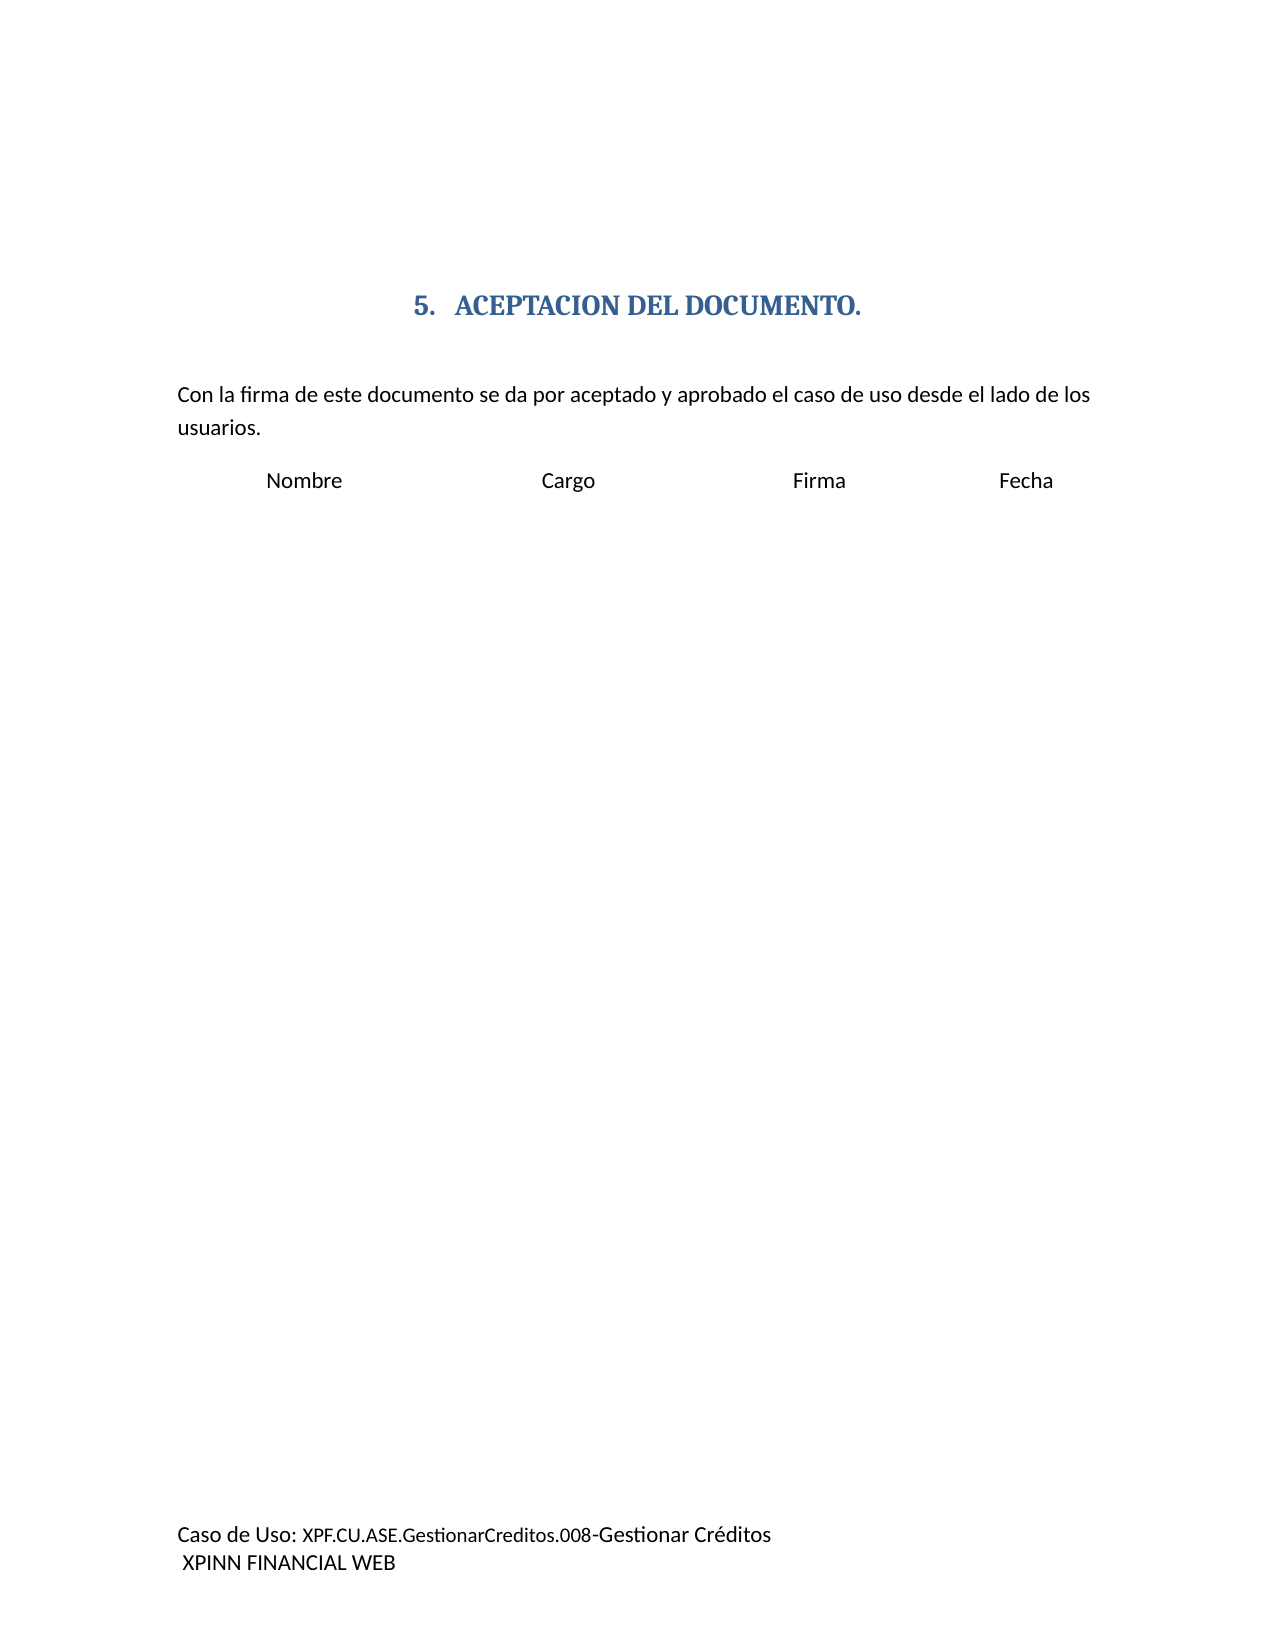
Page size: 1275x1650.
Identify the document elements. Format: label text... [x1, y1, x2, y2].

text Con la firma de este documento se da por aceptado y aprobado el caso de uso desde el lado de los usuarios. [177, 381, 1098, 441]
table_header Firma [694, 466, 945, 515]
table_cell [694, 661, 945, 710]
table_cell [443, 515, 694, 563]
table_cell [694, 613, 945, 661]
table_cell [166, 661, 443, 710]
table_cell [443, 613, 694, 661]
subtitle ACEPTACION DEL DOCUMENTO. [177, 289, 1098, 323]
table_cell [694, 515, 945, 563]
table_cell [443, 661, 694, 710]
table_cell [166, 515, 443, 563]
table_cell [945, 613, 1107, 661]
table_header Fecha [945, 466, 1107, 515]
table_cell [945, 661, 1107, 710]
table_cell [694, 564, 945, 612]
table_cell [443, 564, 694, 612]
table_cell [166, 613, 443, 661]
table_header Cargo [443, 466, 694, 515]
table_cell [166, 564, 443, 612]
table_cell [945, 515, 1107, 563]
table_cell [945, 564, 1107, 612]
table_header Nombre [166, 466, 443, 515]
